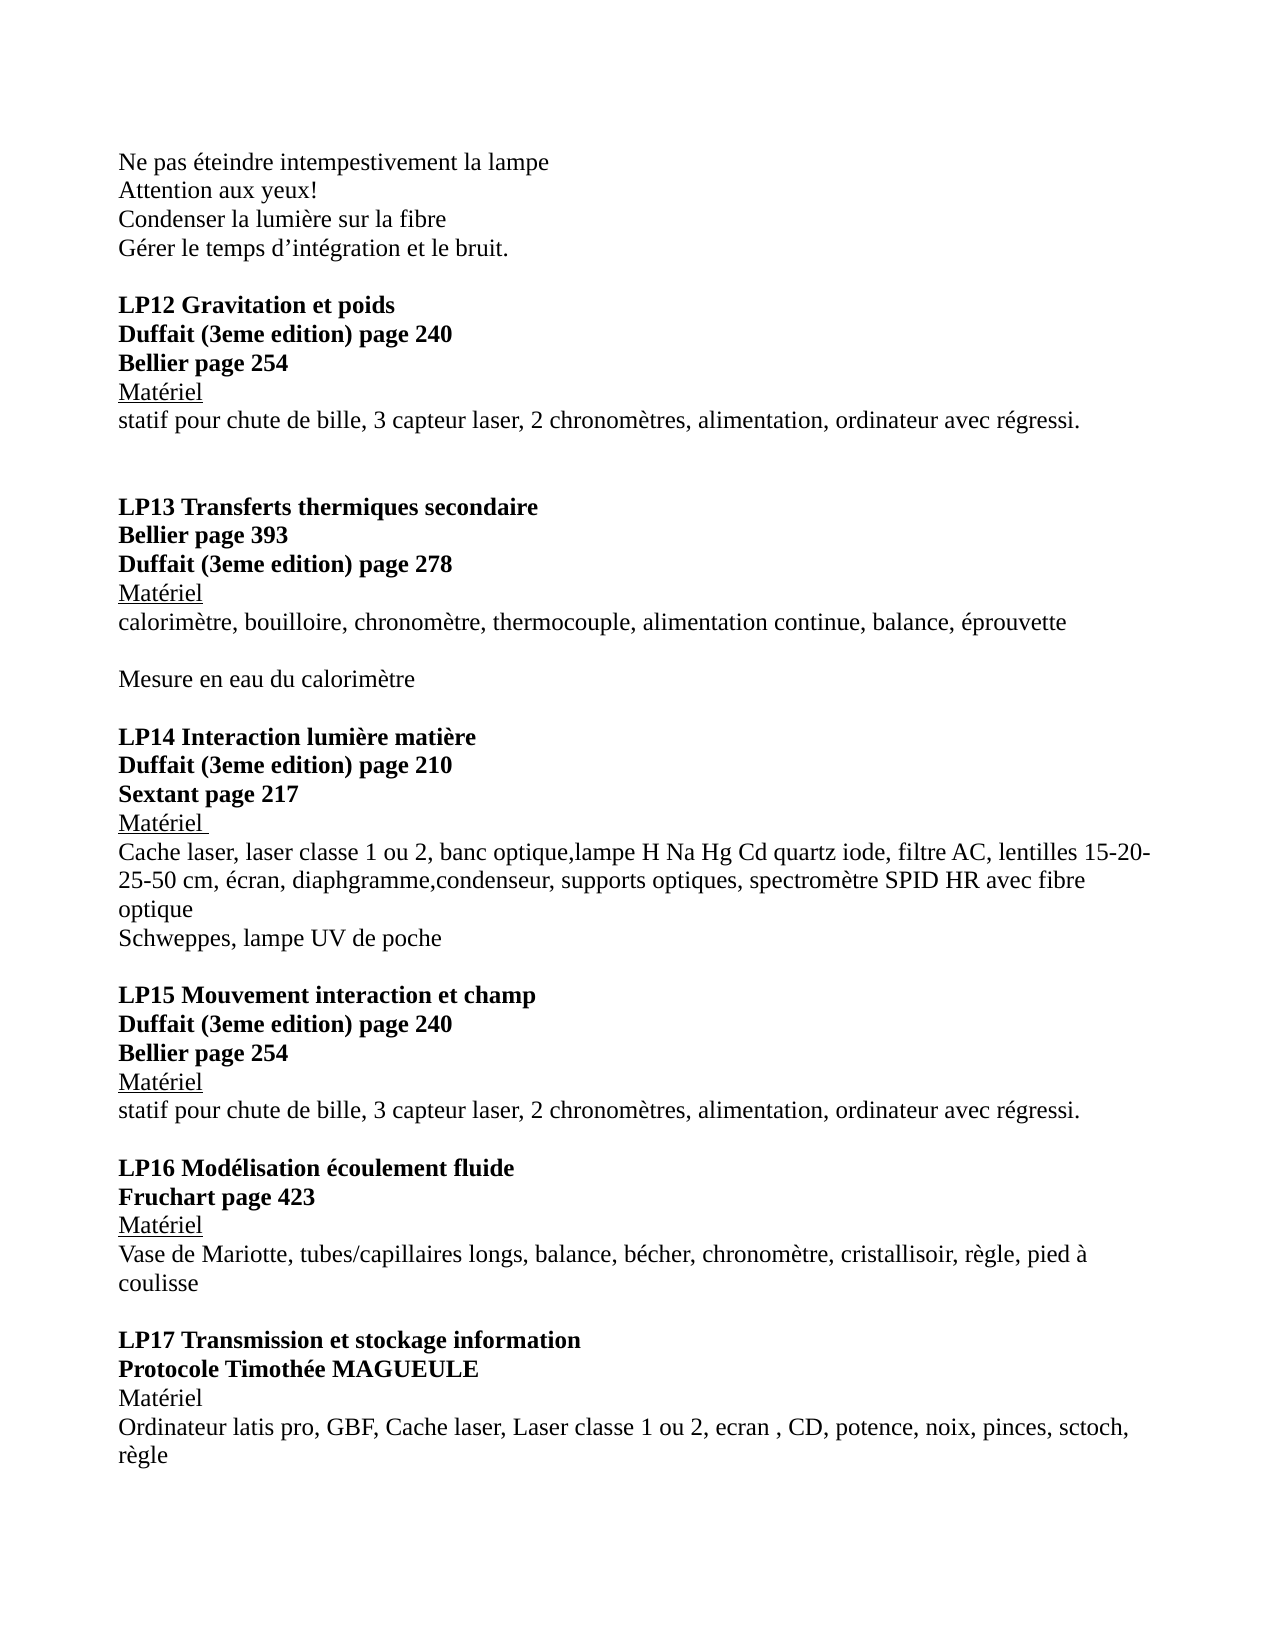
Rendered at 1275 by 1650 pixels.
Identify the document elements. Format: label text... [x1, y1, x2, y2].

text statif pour chute de bille, 3 capteur laser, 2 chronomètres, alimentation, ordinateur avec régressi. [118, 1096, 1157, 1124]
text Protocole Timothée MAGUEULE [118, 1354, 1157, 1383]
text Fruchart page 423 [118, 1182, 1157, 1211]
text Matériel [118, 1067, 1157, 1096]
text Ordinateur latis pro, GBF, Cache laser, Laser classe 1 ou 2, ecran , CD, potence, noix, pinces, sctoch, règle [118, 1412, 1157, 1469]
text Matériel [118, 808, 1157, 837]
text Matériel [118, 578, 1157, 607]
text Matériel [118, 1383, 1157, 1412]
text LP13 Transferts thermiques secondaire [118, 492, 1157, 521]
text LP15 Mouvement interaction et champ [118, 981, 1157, 1009]
text Schweppes, lampe UV de poche [118, 923, 1157, 952]
text calorimètre, bouilloire, chronomètre, thermocouple, alimentation continue, balance, éprouvette [118, 607, 1157, 636]
text LP16 Modélisation écoulement fluide [118, 1153, 1157, 1182]
text LP14 Interaction lumière matière [118, 722, 1157, 751]
text Duffait (3eme edition) page 210 [118, 751, 1157, 779]
text Bellier page 393 [118, 521, 1157, 549]
text LP12 Gravitation et poids [118, 291, 1157, 319]
text Matériel [118, 377, 1157, 406]
text Matériel [118, 1211, 1157, 1239]
text Duffait (3eme edition) page 240 [118, 1009, 1157, 1038]
text statif pour chute de bille, 3 capteur laser, 2 chronomètres, alimentation, ordinateur avec régressi. [118, 406, 1157, 434]
text Mesure en eau du calorimètre [118, 664, 1157, 693]
text Ne pas éteindre intempestivement la lampe Attention aux yeux! Condenser la lumière sur la fibre Gérer le temps d’intégration et le bruit. [118, 147, 1157, 291]
text Sextant page 217 [118, 779, 1157, 808]
text LP17 Transmission et stockage information [118, 1326, 1157, 1354]
text Cache laser, laser classe 1 ou 2, banc optique,lampe H Na Hg Cd quartz iode, filtre AC, lentilles 15-20-25-50 cm, écran, diaphgramme,condenseur, supports optiques, spectromètre SPID HR avec fibre optique [118, 837, 1157, 923]
text Vase de Mariotte, tubes/capillaires longs, balance, bécher, chronomètre, cristallisoir, règle, pied à coulisse [118, 1239, 1157, 1297]
text Duffait (3eme edition) page 278 [118, 549, 1157, 578]
text Duffait (3eme edition) page 240 [118, 319, 1157, 348]
text Bellier page 254 [118, 348, 1157, 377]
text Bellier page 254 [118, 1038, 1157, 1067]
